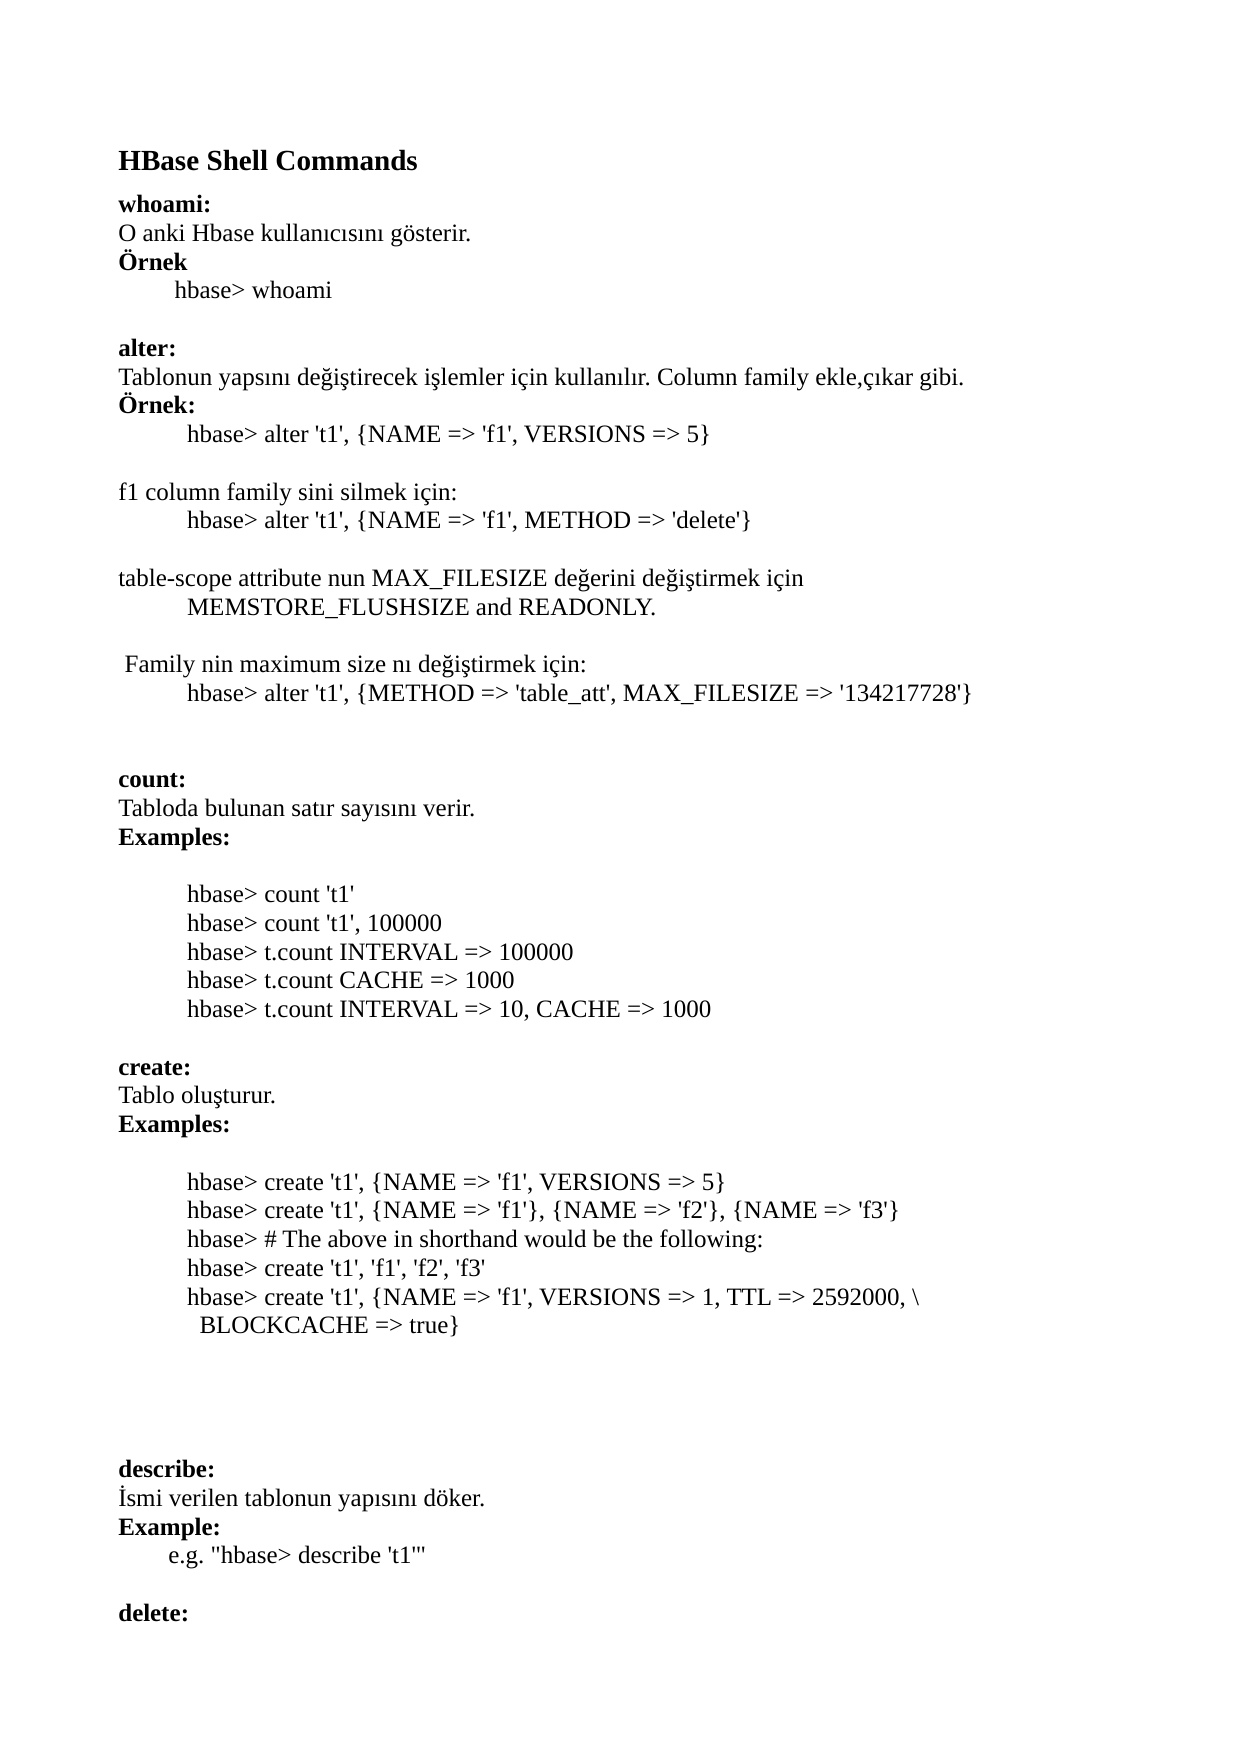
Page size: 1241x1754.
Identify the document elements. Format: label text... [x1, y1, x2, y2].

text hbase> create 't1', {NAME => 'f1', VERSIONS => 5} [118, 1167, 1122, 1195]
subtitle HBase Shell Commands [118, 143, 1122, 177]
text İsmi verilen tablonun yapısını döker. Example: e.g. "hbase> describe 't1'" [118, 1483, 1122, 1569]
text whoami: O anki Hbase kullanıcısını gösterir. Örnek hbase> whoami [118, 189, 1122, 304]
text Examples: [118, 1109, 1122, 1138]
text hbase> # The above in shorthand would be the following: [118, 1224, 1122, 1253]
text BLOCKCACHE => true} [118, 1310, 1122, 1339]
text delete: [118, 1598, 1122, 1627]
text alter: Tablonun yapsını değiştirecek işlemler için kullanılır. Column family ekle,çıkar gibi. Örnek: hbase> alter 't1', {NAME => 'f1', VERSIONS => 5} f1 column family sini silmek için: hbase> alter 't1', {NAME => 'f1', METHOD => 'delete'} table-scope attribute nun MAX_FILESIZE değerini değiştirmek için MEMSTORE_FLUSHSIZE and READONLY. Family nin maximum size nı değiştirmek için: hbase> alter 't1', {METHOD => 'table_att', MAX_FILESIZE => '134217728'} count: Tabloda bulunan satır sayısını verir. Examples: hbase> count 't1' hbase> count 't1', 100000 hbase> t.count INTERVAL => 100000 hbase> t.count CACHE => 1000 hbase> t.count INTERVAL => 10, CACHE => 1000 [118, 333, 1122, 1023]
text create: [118, 1052, 1122, 1080]
text hbase> create 't1', {NAME => 'f1'}, {NAME => 'f2'}, {NAME => 'f3'} [118, 1195, 1122, 1224]
text hbase> create 't1', {NAME => 'f1', VERSIONS => 1, TTL => 2592000, \ [118, 1282, 1122, 1310]
text describe: [118, 1454, 1122, 1483]
text Tablo oluşturur. [118, 1080, 1122, 1109]
text hbase> create 't1', 'f1', 'f2', 'f3' [118, 1253, 1122, 1282]
